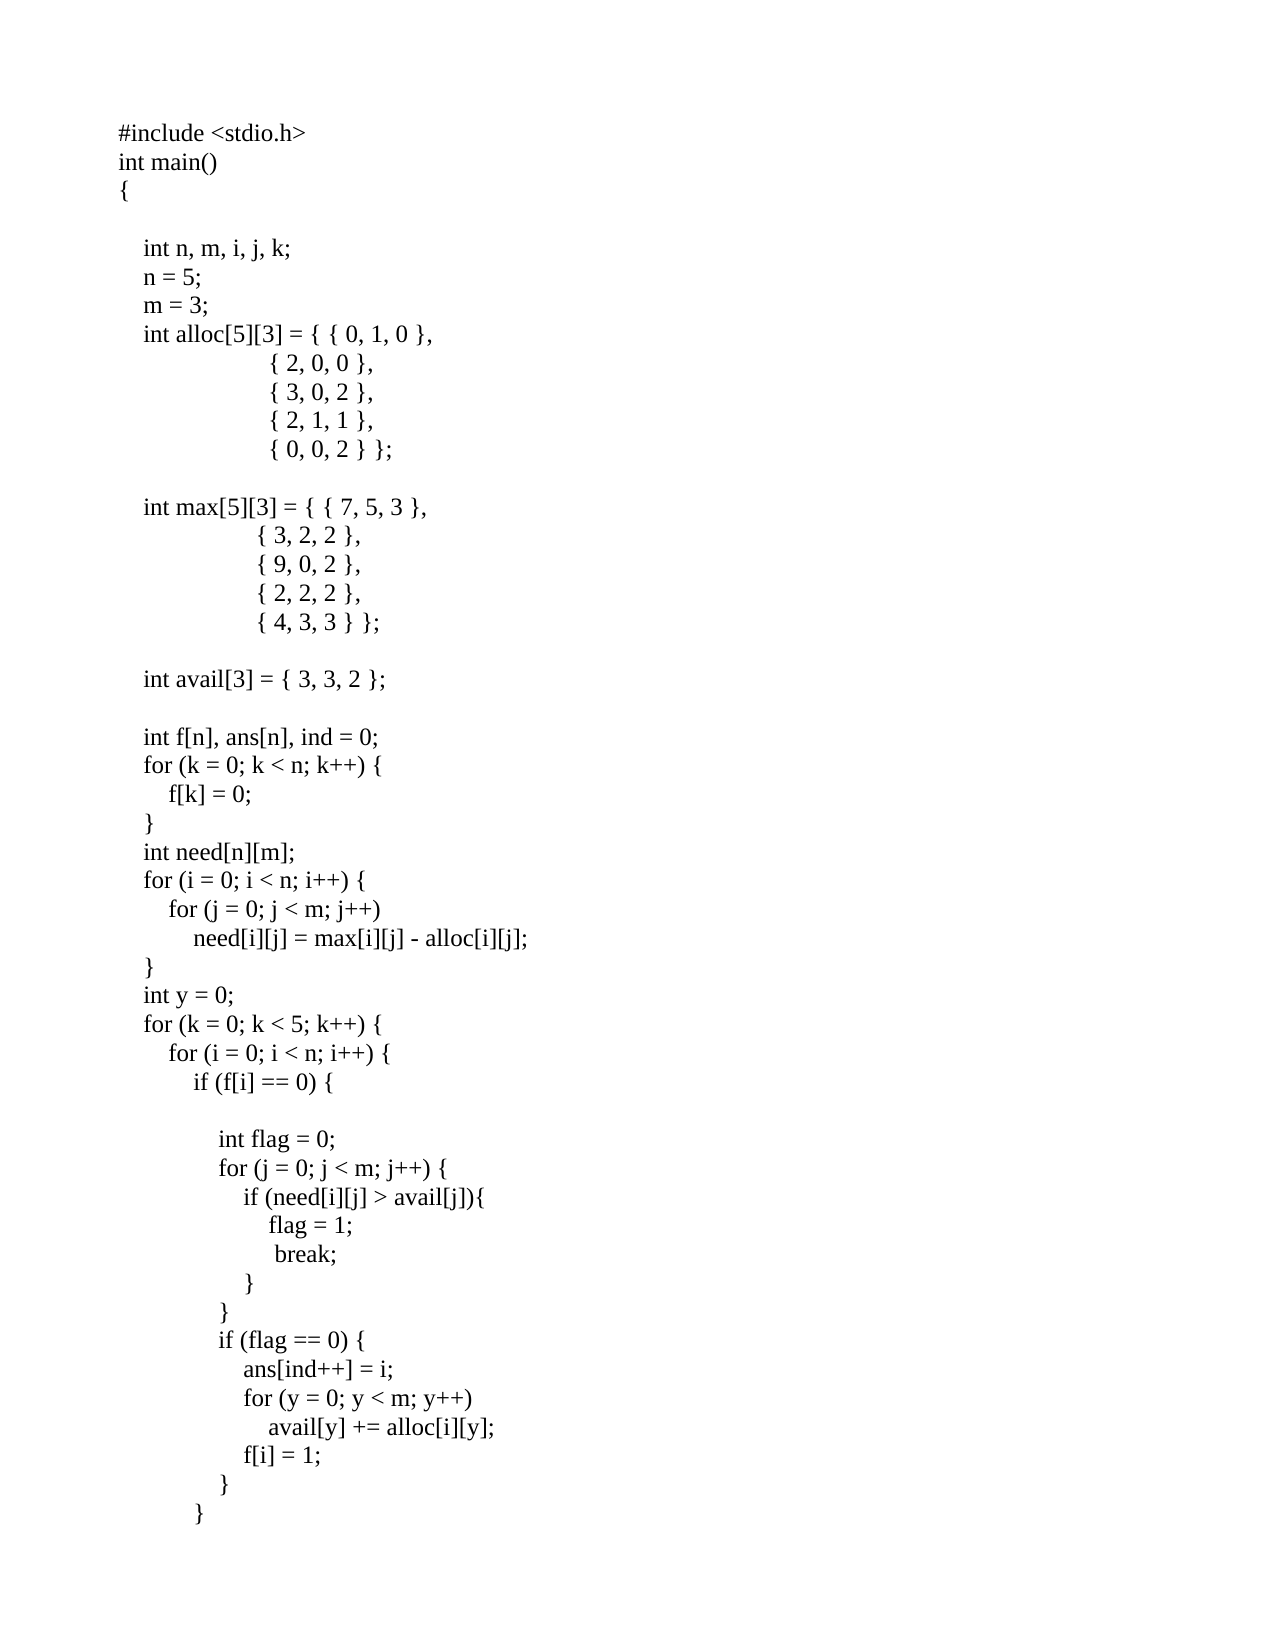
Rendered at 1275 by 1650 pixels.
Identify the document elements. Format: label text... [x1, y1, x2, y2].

text #include <stdio.h> int main() { int n, m, i, j, k; n = 5; m = 3; int alloc[5][3] = { { 0, 1, 0 }, { 2, 0, 0 }, { 3, 0, 2 }, { 2, 1, 1 }, { 0, 0, 2 } }; int max[5][3] = { { 7, 5, 3 }, { 3, 2, 2 }, { 9, 0, 2 }, { 2, 2, 2 }, { 4, 3, 3 } }; int avail[3] = { 3, 3, 2 }; int f[n], ans[n], ind = 0; for (k = 0; k < n; k++) { f[k] = 0; } int need[n][m]; for (i = 0; i < n; i++) { for (j = 0; j < m; j++) need[i][j] = max[i][j] - alloc[i][j]; } int y = 0; for (k = 0; k < 5; k++) { for (i = 0; i < n; i++) { if (f[i] == 0) { int flag = 0; for (j = 0; j < m; j++) { if (need[i][j] > avail[j]){ flag = 1; break; } } if (flag == 0) { ans[ind++] = i; for (y = 0; y < m; y++) avail[y] += alloc[i][y]; f[i] = 1; } } [118, 118, 1157, 1527]
